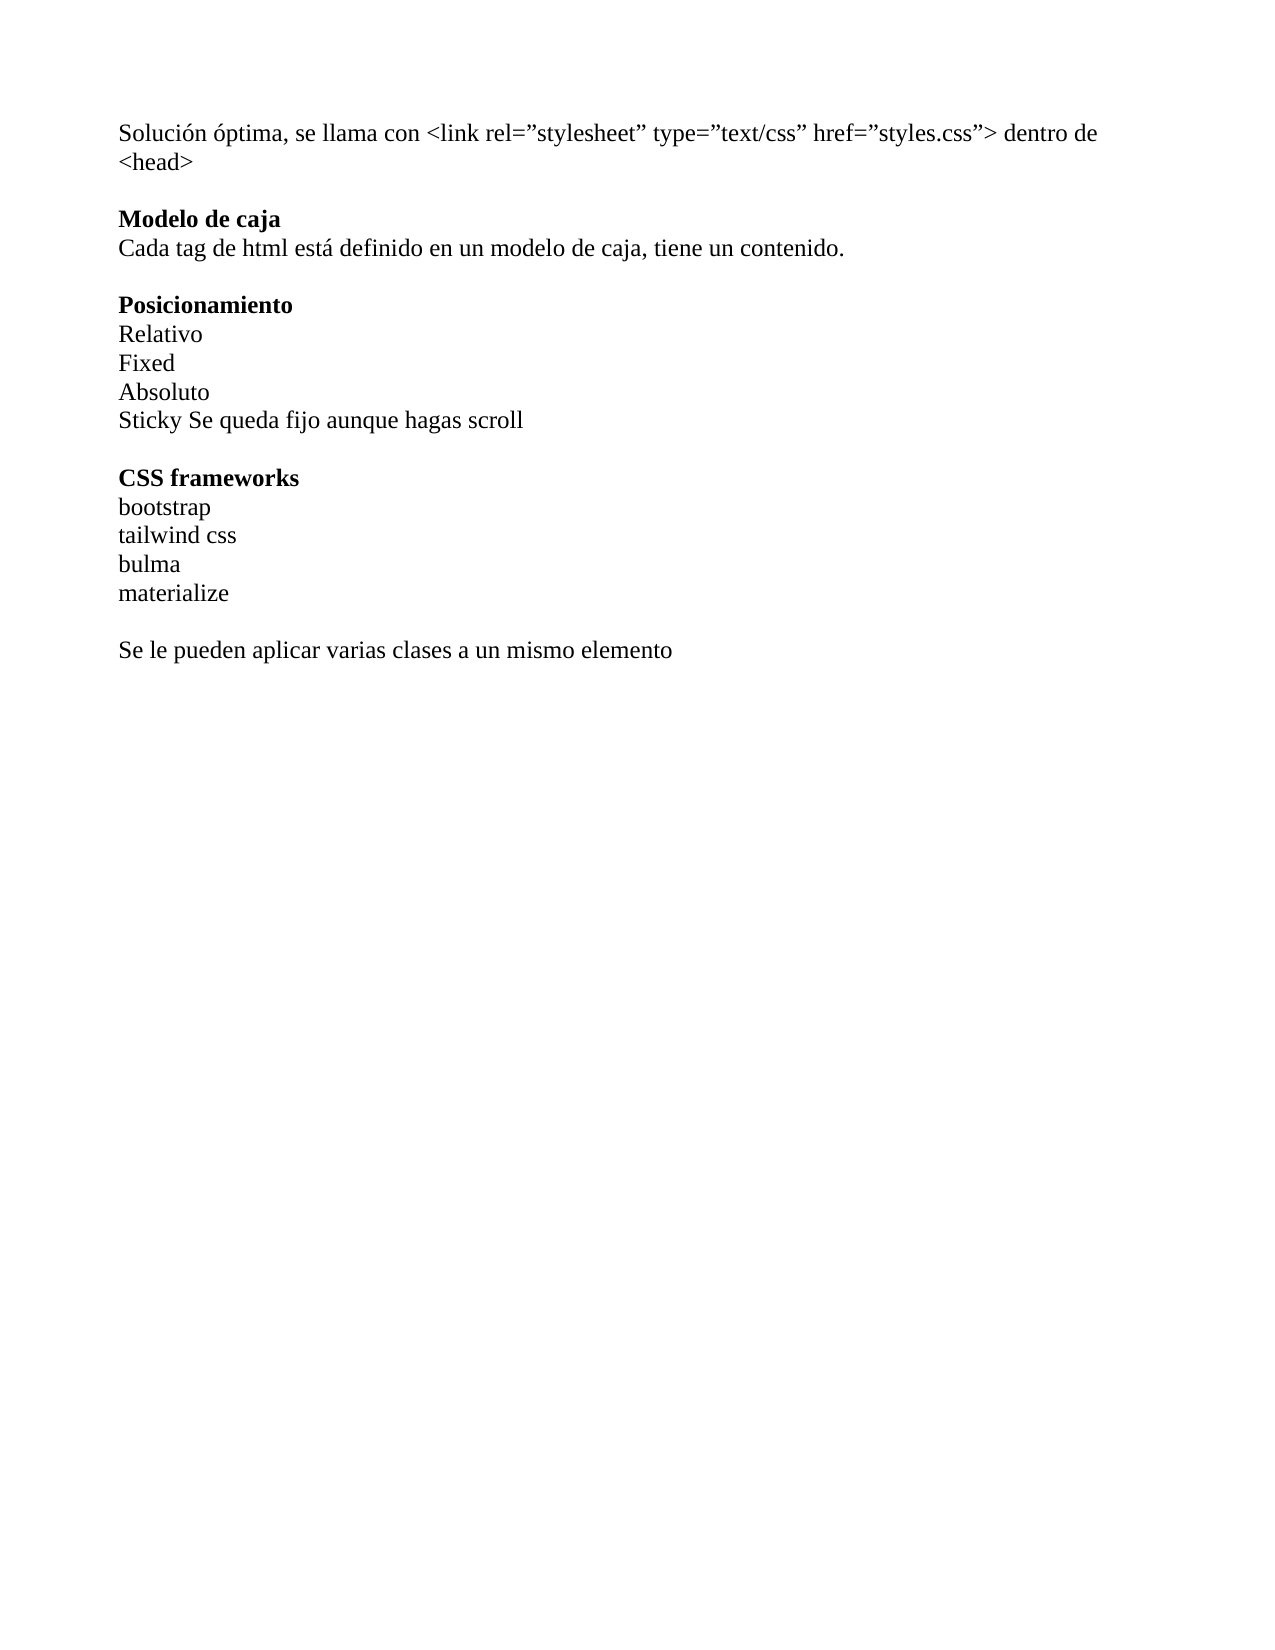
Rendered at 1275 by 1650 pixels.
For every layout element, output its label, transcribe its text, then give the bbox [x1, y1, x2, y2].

text tailwind css [118, 521, 1157, 549]
text Modelo de caja [118, 204, 1157, 233]
text Solución óptima, se llama con <link rel=”stylesheet” type=”text/css” href=”styles.css”> dentro de <head> [118, 118, 1157, 176]
text Cada tag de html está definido en un modelo de caja, tiene un contenido. [118, 233, 1157, 262]
text Relativo [118, 319, 1157, 348]
text Absoluto [118, 377, 1157, 406]
text bootstrap [118, 492, 1157, 521]
text bulma [118, 549, 1157, 578]
text materialize [118, 578, 1157, 607]
text Sticky Se queda fijo aunque hagas scroll [118, 406, 1157, 434]
text Fixed [118, 348, 1157, 377]
text Se le pueden aplicar varias clases a un mismo elemento [118, 636, 1157, 664]
text CSS frameworks [118, 463, 1157, 492]
text Posicionamiento [118, 291, 1157, 319]
